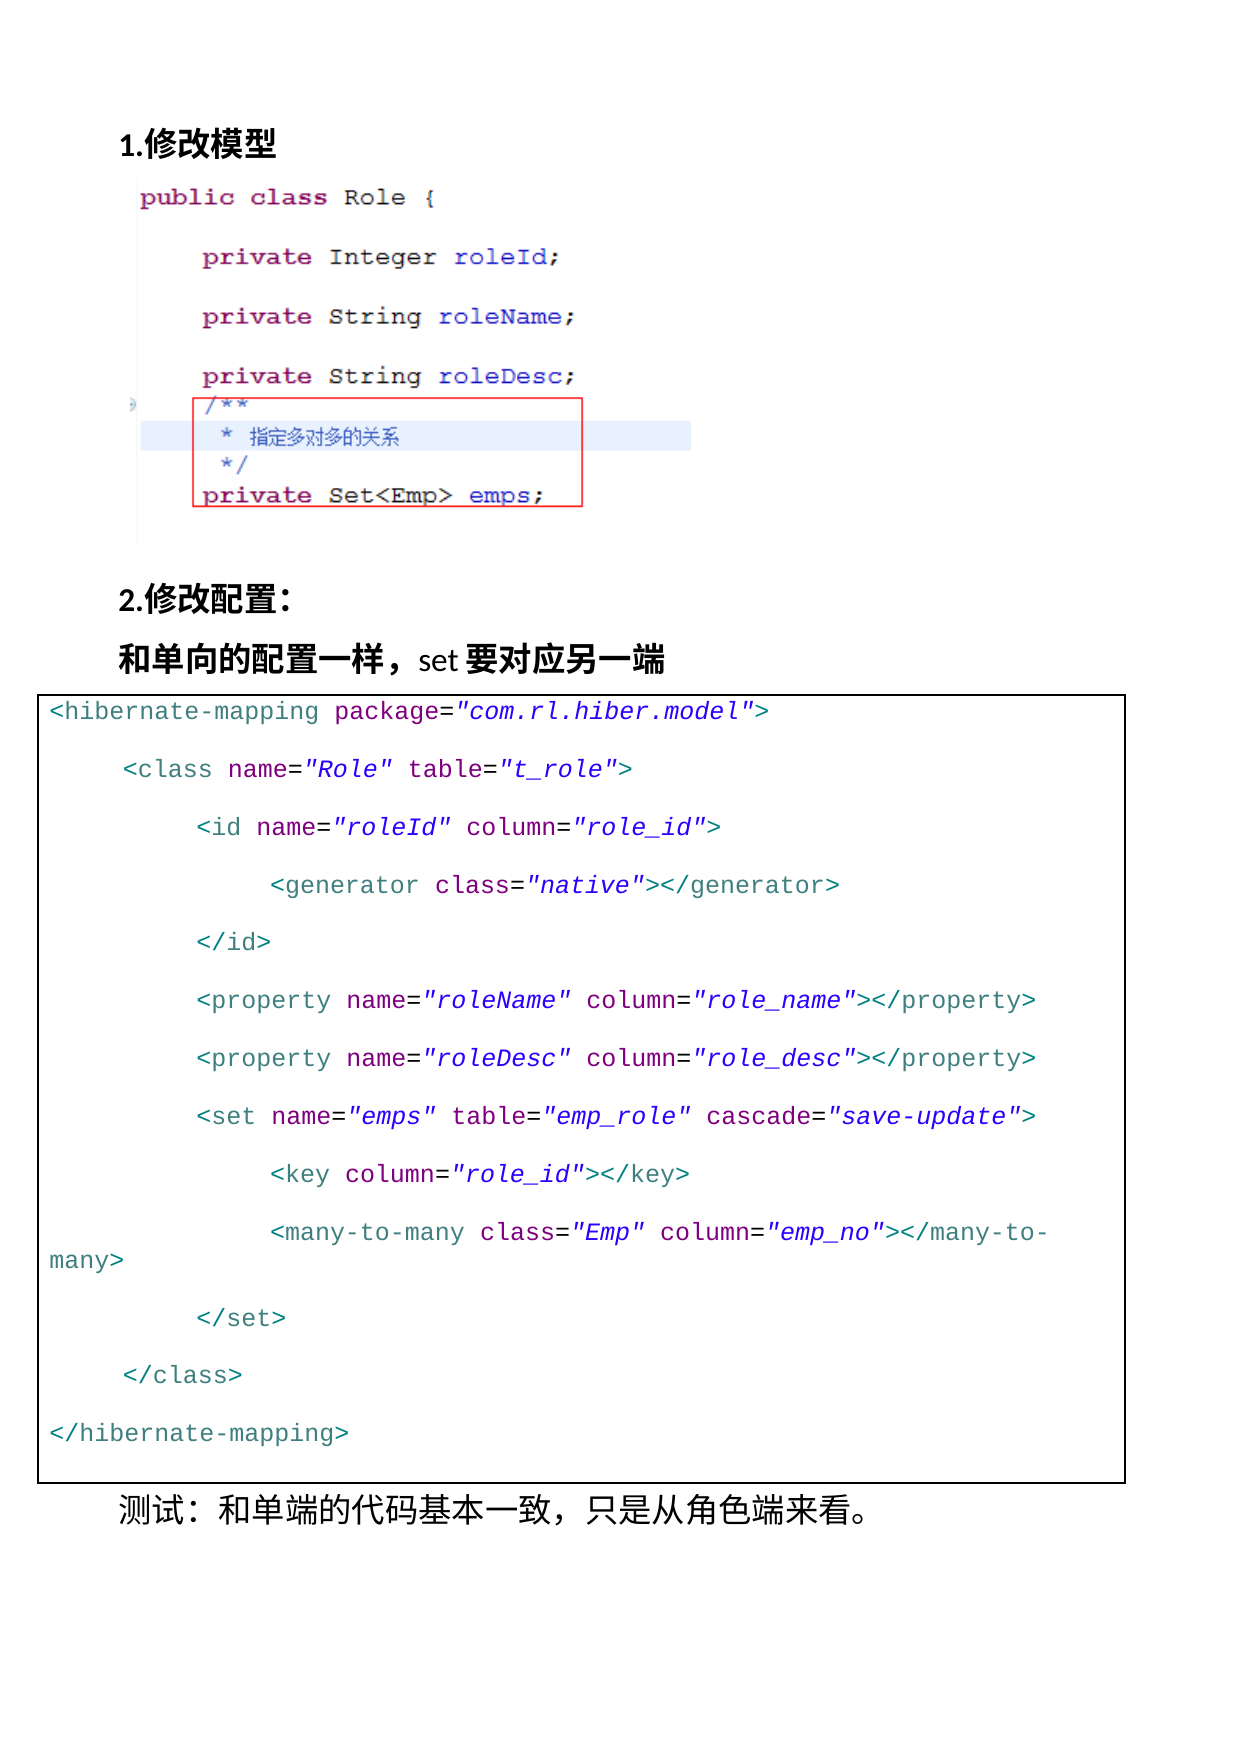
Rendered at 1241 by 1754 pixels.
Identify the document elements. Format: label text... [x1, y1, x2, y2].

text 测试：和单端的代码基本一致，只是从角色端来看。 [118, 1484, 1122, 1532]
subtitle 1.修改模型 [118, 118, 1122, 166]
picture [130, 178, 691, 545]
subtitle 2.修改配置： [118, 572, 1122, 621]
text 和单向的配置一样，set要对应另一端 [118, 633, 1122, 681]
table_header <hibernate-mapping package="com.rl.hiber.model"> <class name="Role" table="t_role"> <id name="roleId" column="role_id"> <generator class="native"></generator> </id> <property name="roleName" column="role_name"></property> <property name="roleDesc" column="role_desc"></property> <set name="emps" table="emp_role" cascade="save-update"> <key column="role_id"></key> <many-to-many class="Emp" column="emp_no"></many-to-many> </set> </class> </hibernate-mapping> [39, 696, 1124, 1482]
